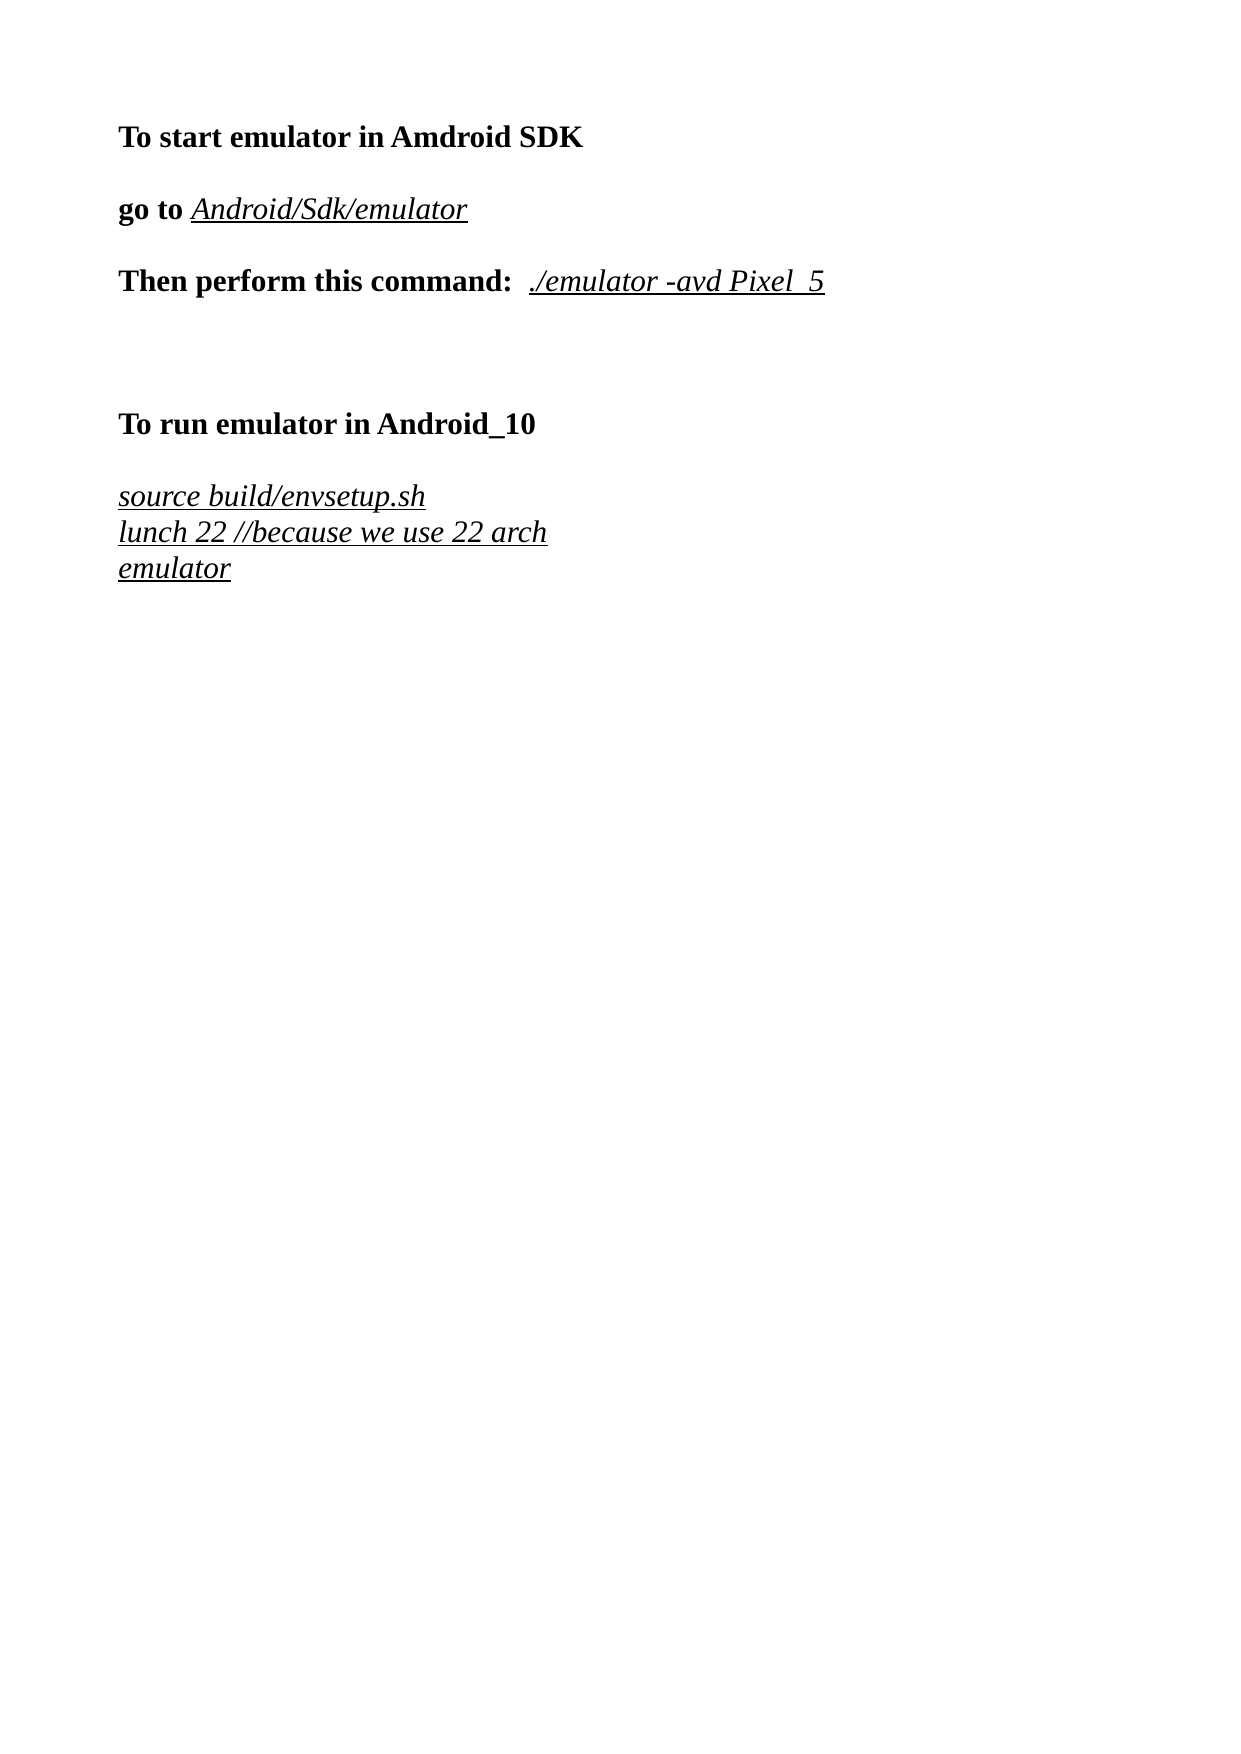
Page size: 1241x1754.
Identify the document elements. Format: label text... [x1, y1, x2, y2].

text go to Android/Sdk/emulator [118, 190, 1122, 226]
text lunch 22 //because we use 22 arch [118, 513, 1122, 549]
text To start emulator in Amdroid SDK [118, 118, 1122, 154]
text source build/envsetup.sh [118, 477, 1122, 513]
text emulator [118, 549, 1122, 585]
text To run emulator in Android_10 [118, 406, 1122, 442]
text Then perform this command: ./emulator -avd Pixel_5 [118, 262, 1122, 298]
